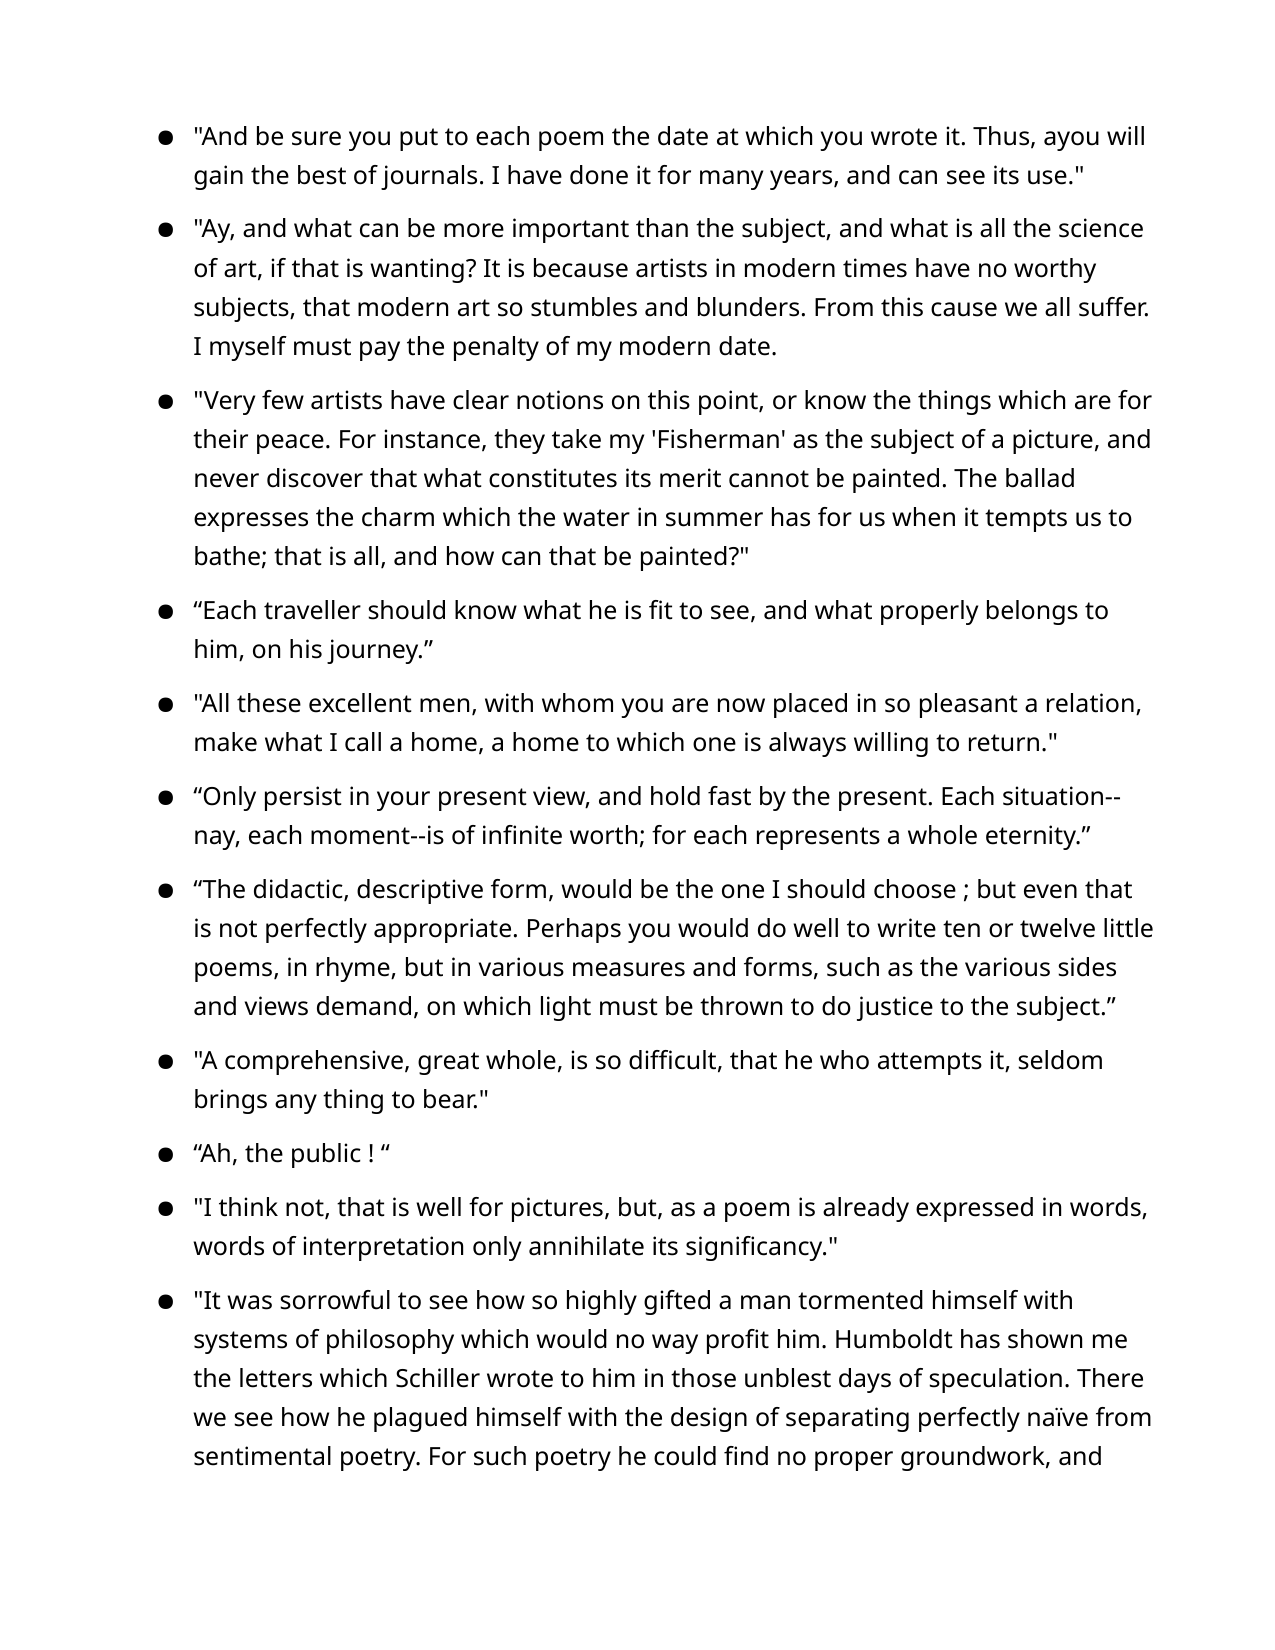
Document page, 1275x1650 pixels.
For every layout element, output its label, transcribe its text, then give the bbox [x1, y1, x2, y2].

list “Each traveller should know what he is fit to see, and what properly belongs to him, on his journey.” [156, 593, 1157, 666]
list "Very few artists have clear notions on this point, or know the things which are for their peace. For instance, they take my 'Fisherman' as the subject of a picture, and never discover that what constitutes its merit cannot be painted. The ballad expresses the charm which the water in summer has for us when it tempts us to bathe; that is all, and how can that be painted?" [156, 382, 1157, 573]
list “Only persist in your present view, and hold fast by the present. Each situation--nay, each moment--is of infinite worth; for each represents a whole eternity.” [156, 778, 1157, 852]
list "It was sorrowful to see how so highly gifted a man tormented himself with systems of philosophy which would no way profit him. Humboldt has shown me the letters which Schiller wrote to him in those unblest days of speculation. There we see how he plagued himself with the design of separating perfectly naïve from sentimental poetry. For such poetry he could find no proper groundwork, and [156, 1282, 1157, 1473]
list "I think not, that is well for pictures, but, as a poem is already expressed in words, words of interpretation only annihilate its significancy." [156, 1189, 1157, 1263]
list "Ay, and what can be more important than the subject, and what is all the science of art, if that is wanting? It is because artists in modern times have no worthy subjects, that modern art so stumbles and blunders. From this cause we all suffer. I myself must pay the penalty of my modern date. [156, 211, 1157, 363]
list "A comprehensive, great whole, is so difficult, that he who attempts it, seldom brings any thing to bear." [156, 1043, 1157, 1116]
list "All these excellent men, with whom you are now placed in so pleasant a relation, make what I call a home, a home to which one is always willing to return." [156, 686, 1157, 759]
list “Ah, the public ! “ [156, 1136, 1157, 1170]
list “The didactic, descriptive form, would be the one I should choose ; but even that is not perfectly appropriate. Perhaps you would do well to write ten or twelve little poems, in rhyme, but in various measures and forms, such as the various sides and views demand, on which light must be thrown to do justice to the subject.” [156, 871, 1157, 1023]
list "And be sure you put to each poem the date at which you wrote it. Thus, ayou will gain the best of journals. I have done it for many years, and can see its use." [156, 118, 1157, 191]
